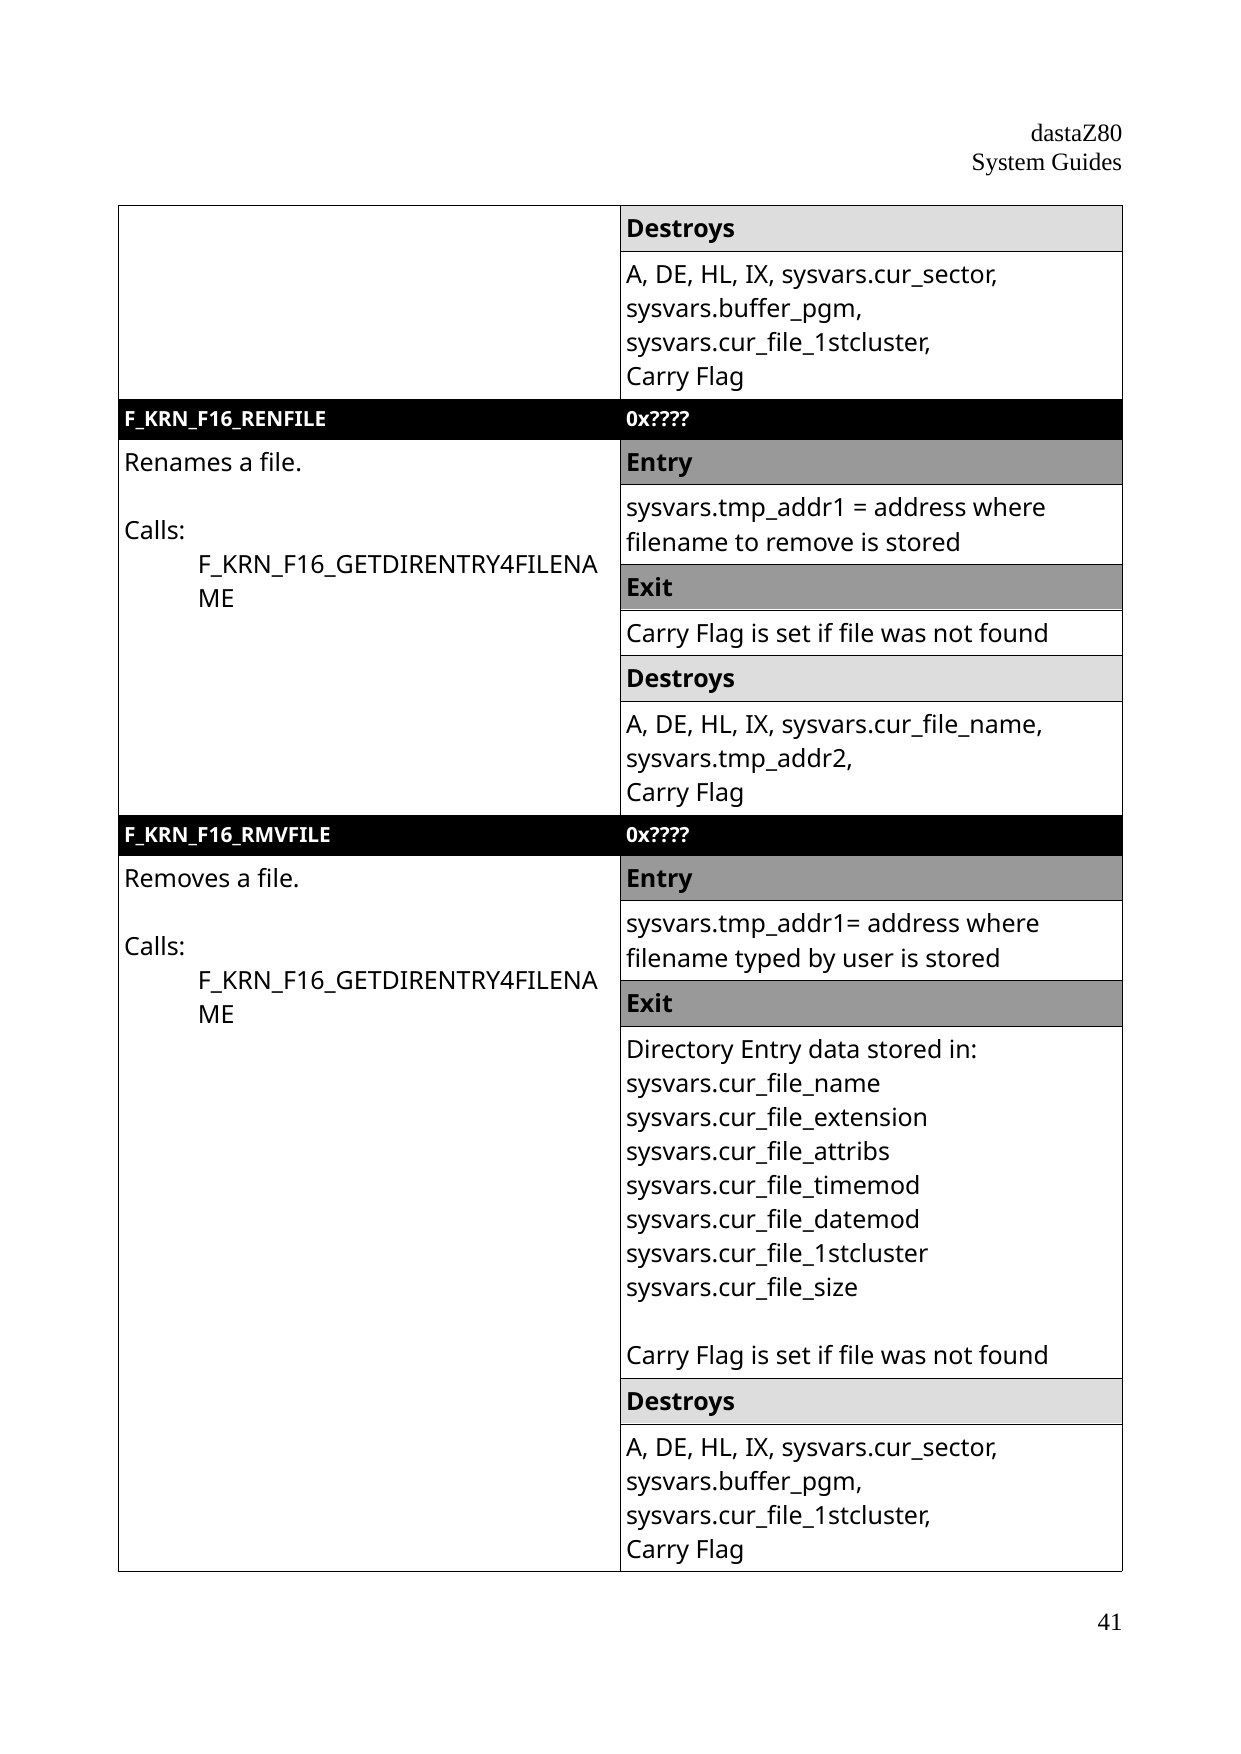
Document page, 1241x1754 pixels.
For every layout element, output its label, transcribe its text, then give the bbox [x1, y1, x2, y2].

table_cell Destroys [621, 656, 1122, 701]
table_header F_KRN_F16_RMVFILE [119, 816, 620, 855]
table_cell Entry [621, 856, 1122, 900]
table_cell Exit [621, 981, 1122, 1026]
table_cell sysvars.tmp_addr1 = address where filename to remove is stored [621, 485, 1122, 564]
table_cell [119, 206, 620, 398]
table_cell Exit [621, 565, 1122, 609]
table_cell Destroys [621, 1379, 1122, 1423]
table_header F_KRN_F16_RENFILE [119, 400, 620, 439]
table_cell Renames a file. Calls: F_KRN_F16_GETDIRENTRY4FILENAME [119, 440, 620, 814]
table_cell A, DE, HL, IX, sysvars.cur_sector, sysvars.buffer_pgm, sysvars.cur_file_1stcluster, Carry Flag [621, 252, 1122, 398]
table_cell Directory Entry data stored in: sysvars.cur_file_name sysvars.cur_file_extension sysvars.cur_file_attribs sysvars.cur_file_timemod sysvars.cur_file_datemod sysvars.cur_file_1stcluster sysvars.cur_file_size Carry Flag is set if file was not found [621, 1027, 1122, 1378]
table_header 0x???? [621, 400, 1122, 439]
table_cell Carry Flag is set if file was not found [621, 611, 1122, 655]
table_cell A, DE, HL, IX, sysvars.cur_sector, sysvars.buffer_pgm, sysvars.cur_file_1stcluster, Carry Flag [621, 1425, 1122, 1571]
table_cell Removes a file. Calls: F_KRN_F16_GETDIRENTRY4FILENAME [119, 856, 620, 1571]
table_cell Entry [621, 440, 1122, 484]
table_cell sysvars.tmp_addr1= address where filename typed by user is stored [621, 901, 1122, 980]
table_header 0x???? [621, 816, 1122, 855]
table_cell Destroys [621, 206, 1122, 251]
table_cell A, DE, HL, IX, sysvars.cur_file_name, sysvars.tmp_addr2, Carry Flag [621, 702, 1122, 814]
